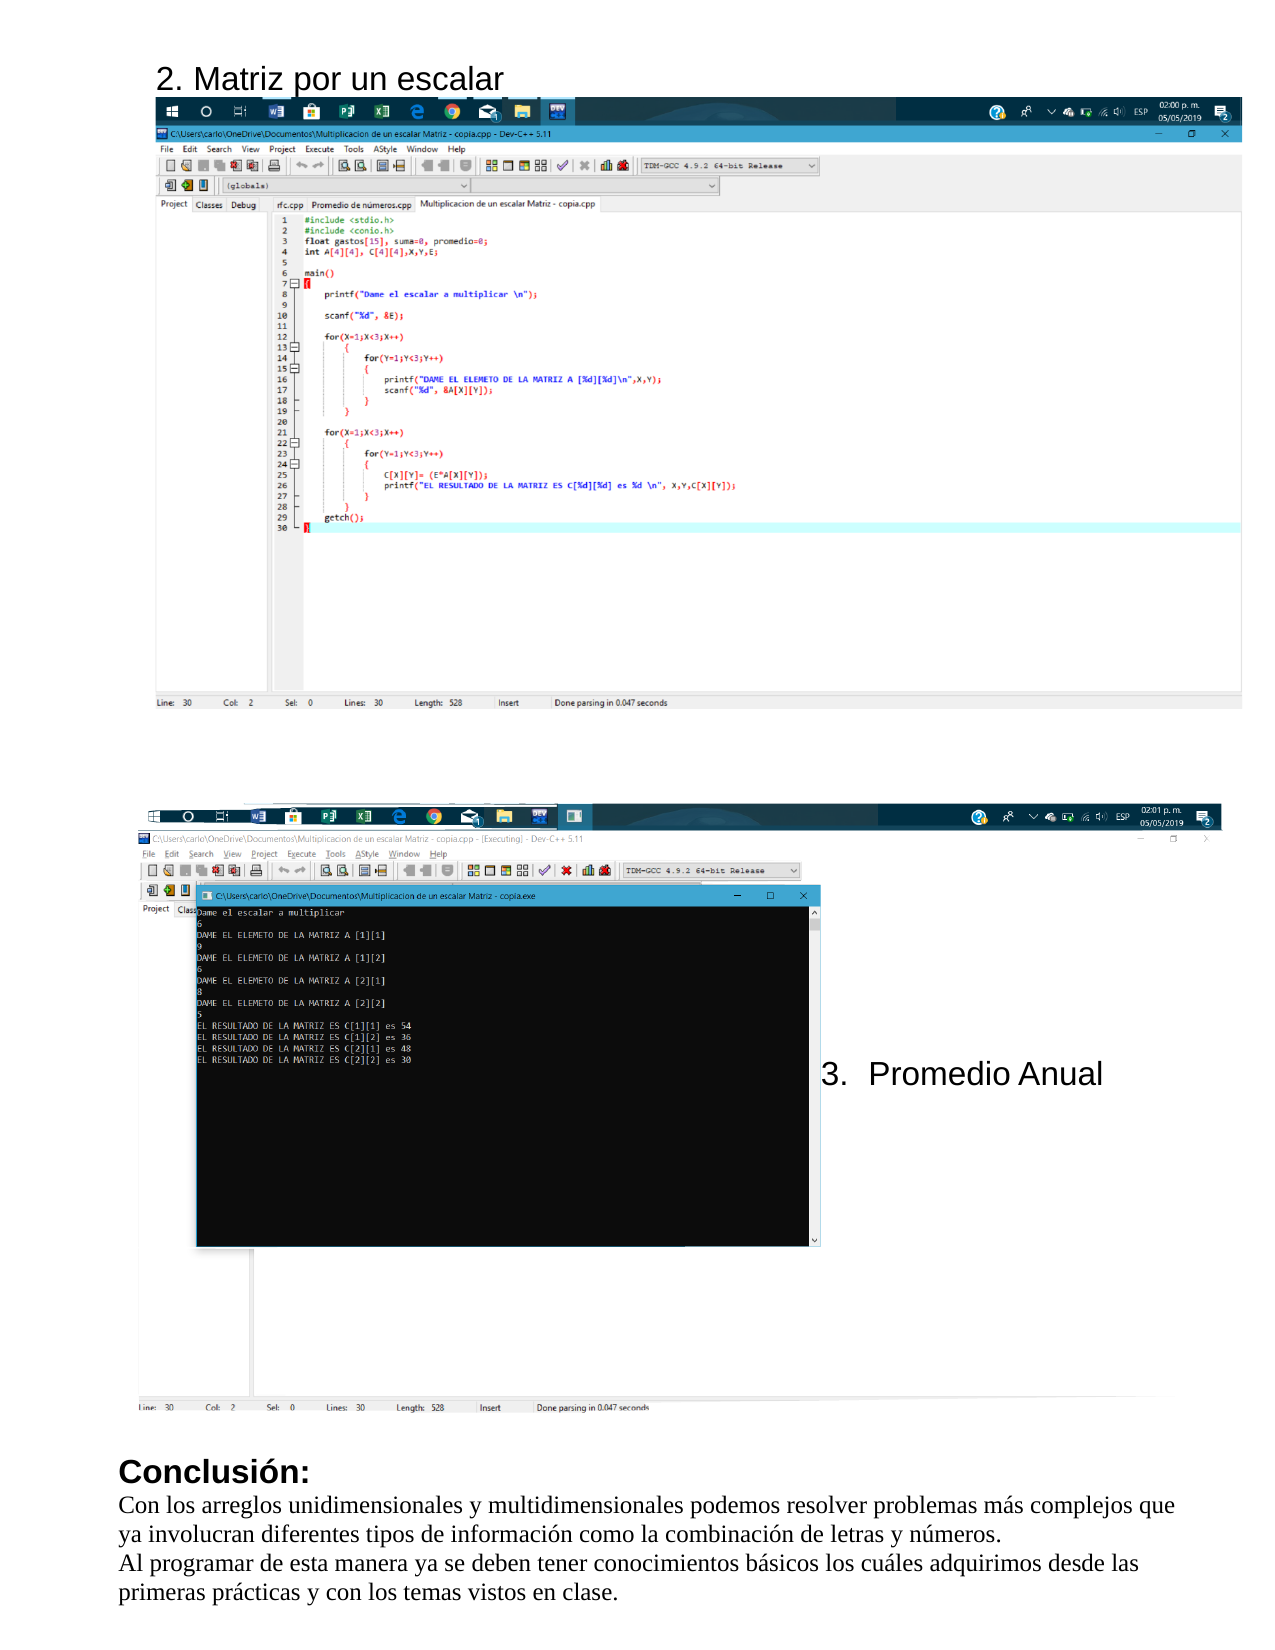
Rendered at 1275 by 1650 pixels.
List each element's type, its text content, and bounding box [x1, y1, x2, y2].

list [118, 1054, 138, 1092]
list Promedio Anual [821, 1054, 1205, 1092]
text Con los arreglos unidimensionales y multidimensionales podemos resolver problemas más complejos que ya involucran diferentes tipos de información como la combinación de letras y números. [118, 1490, 1205, 1548]
list Matriz por un escalar [156, 59, 1205, 97]
text Conclusión: [118, 1452, 1205, 1490]
text Al programar de esta manera ya se deben tener conocimientos básicos los cuáles adquirimos desde las primeras prácticas y con los temas vistos en clase. [118, 1548, 1205, 1605]
